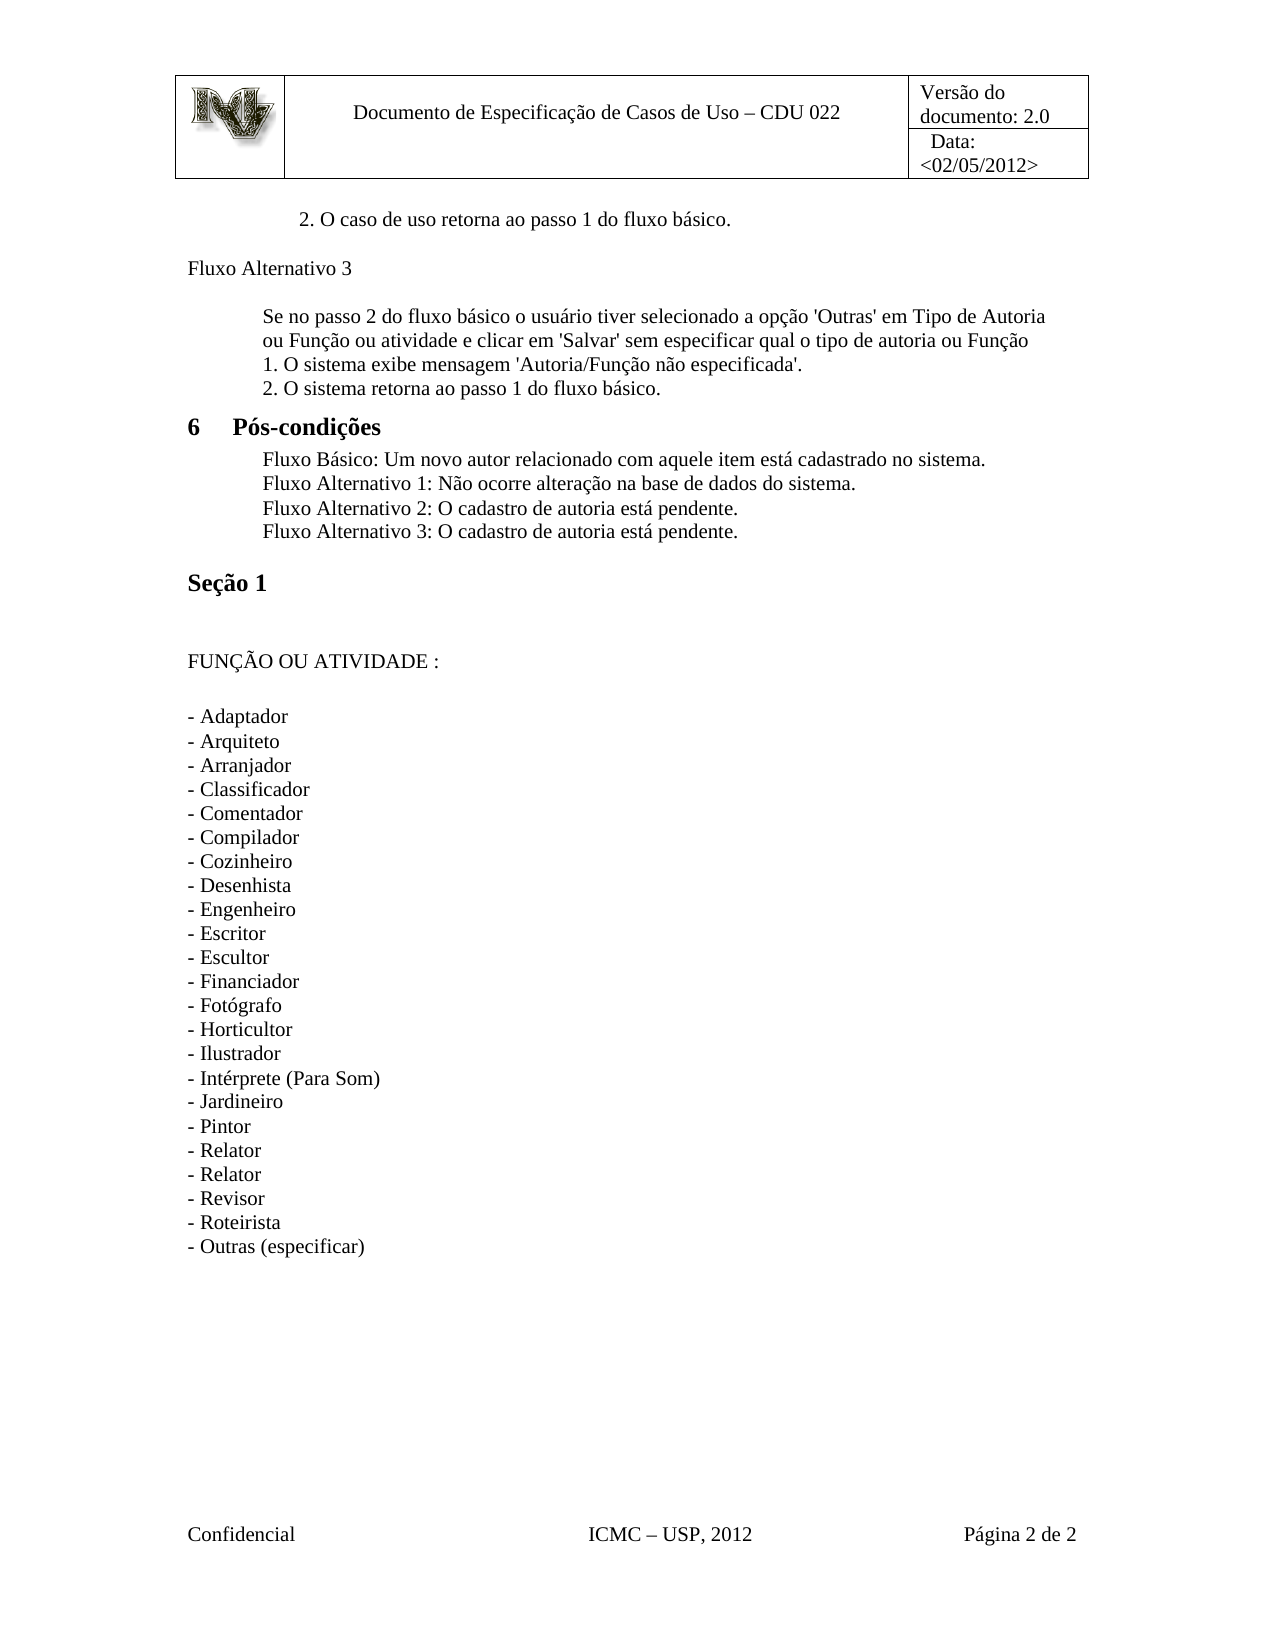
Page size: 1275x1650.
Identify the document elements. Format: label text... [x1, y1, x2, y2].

text - Compilador [187, 825, 1087, 849]
text Fluxo Básico: Um novo autor relacionado com aquele item está cadastrado no sistema. [187, 447, 1087, 471]
text Fluxo Alternativo 3 [187, 255, 1087, 279]
text - Escritor [187, 921, 1087, 945]
text Seção 1 [187, 568, 1087, 596]
text FUNÇÃO OU ATIVIDADE : [187, 649, 1087, 673]
text - Outras (especificar) [187, 1234, 1087, 1258]
text Fluxo Alternativo 1: Não ocorre alteração na base de dados do sistema. [187, 471, 1087, 495]
text - Jardineiro [187, 1089, 1087, 1113]
text - Relator [187, 1138, 1087, 1162]
text - Fotógrafo [187, 993, 1087, 1017]
text Fluxo Alternativo 2: O cadastro de autoria está pendente. [187, 495, 1087, 519]
text - Escultor [187, 945, 1087, 969]
text - Pintor [187, 1113, 1087, 1138]
text - Arquiteto [187, 728, 1087, 753]
text - Ilustrador [187, 1041, 1087, 1065]
text 1. O sistema exibe mensagem 'Autoria/Função não especificada'. [187, 352, 1087, 376]
text - Classificador [187, 777, 1087, 801]
text - Engenheiro [187, 897, 1087, 921]
text - Adaptador [187, 704, 1087, 728]
text 2. O sistema retorna ao passo 1 do fluxo básico. [187, 376, 1087, 400]
text - Comentador [187, 801, 1087, 825]
picture [186, 76, 277, 151]
text - Horticultor [187, 1017, 1087, 1041]
subtitle Pós-condições [187, 412, 1087, 441]
text - Revisor [187, 1186, 1087, 1210]
text - Desenhista [187, 873, 1087, 897]
text - Relator [187, 1162, 1087, 1186]
text - Cozinheiro [187, 849, 1087, 873]
text - Intérprete (Para Som) [187, 1065, 1087, 1089]
text - Financiador [187, 969, 1087, 993]
text Fluxo Alternativo 3: O cadastro de autoria está pendente. [187, 519, 1087, 543]
text 2. O caso de uso retorna ao passo 1 do fluxo básico. [187, 207, 1087, 231]
text - Roteirista [187, 1210, 1087, 1234]
text - Arranjador [187, 753, 1087, 777]
text Se no passo 2 do fluxo básico o usuário tiver selecionado a opção 'Outras' em Tipo de Autoria ou Função ou atividade e clicar em 'Salvar' sem especificar qual o tipo de autoria ou Função [187, 303, 1087, 352]
